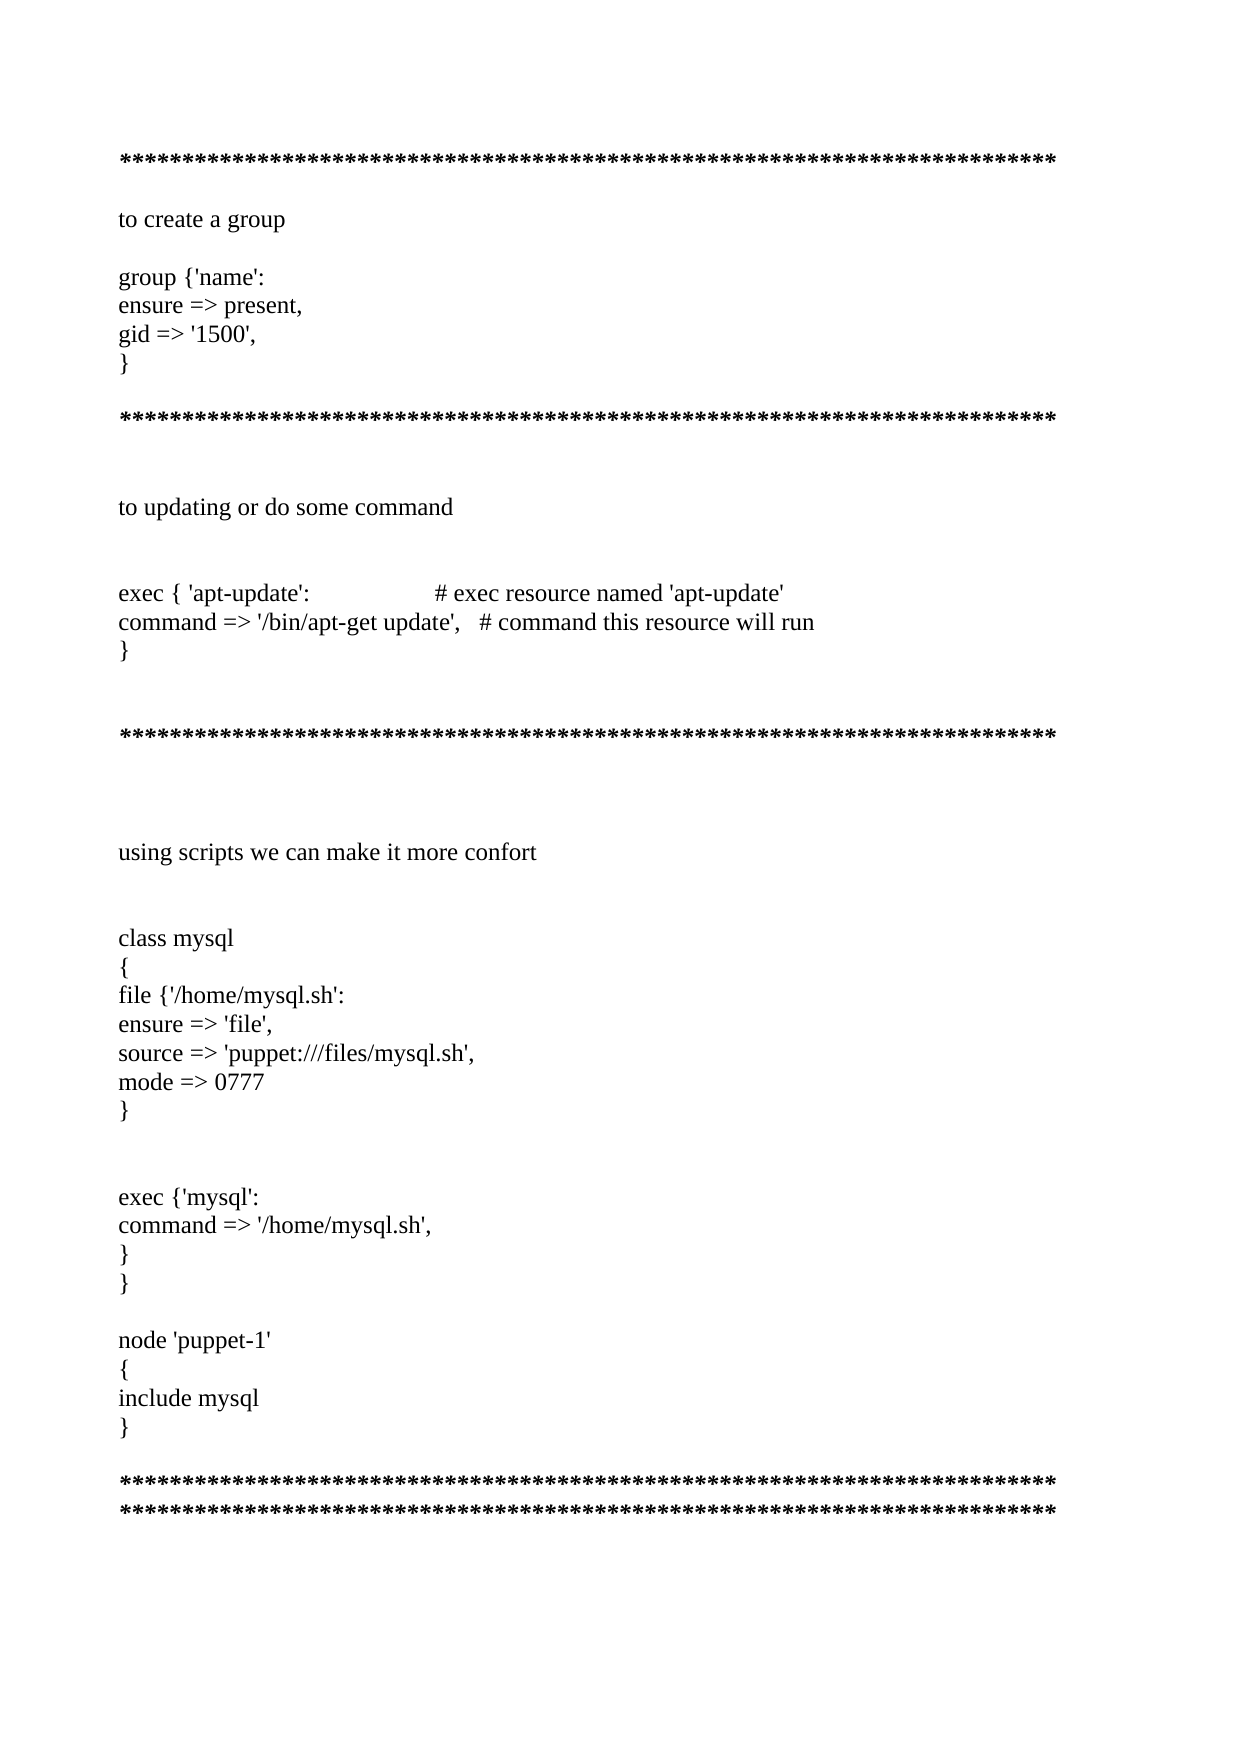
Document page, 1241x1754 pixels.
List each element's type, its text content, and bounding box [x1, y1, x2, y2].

text *************************************************************************** [118, 722, 1122, 751]
text } [118, 348, 1122, 377]
text group {'name': [118, 262, 1122, 291]
text gid => '1500', [118, 319, 1122, 348]
text include mysql [118, 1383, 1122, 1412]
text exec {'mysql': [118, 1182, 1122, 1211]
text } [118, 1412, 1122, 1441]
text { [118, 1354, 1122, 1383]
text } [118, 1268, 1122, 1297]
text command => '/home/mysql.sh', [118, 1211, 1122, 1239]
text file {'/home/mysql.sh': [118, 981, 1122, 1009]
text to create a group [118, 204, 1122, 233]
text using scripts we can make it more confort [118, 837, 1122, 866]
text mode => 0777 [118, 1067, 1122, 1096]
text exec { 'apt-update': # exec resource named 'apt-update' [118, 578, 1122, 607]
text ensure => 'file', [118, 1009, 1122, 1038]
text { [118, 952, 1122, 981]
text } [118, 1096, 1122, 1124]
text node 'puppet-1' [118, 1326, 1122, 1354]
text } [118, 636, 1122, 664]
text class mysql [118, 923, 1122, 952]
text *************************************************************************** [118, 147, 1122, 176]
text to updating or do some command [118, 492, 1122, 521]
text ensure => present, [118, 291, 1122, 319]
text source => 'puppet:///files/mysql.sh', [118, 1038, 1122, 1067]
text *************************************************************************** [118, 406, 1122, 434]
text *************************************************************************** [118, 1498, 1122, 1527]
text *************************************************************************** [118, 1469, 1122, 1498]
text } [118, 1239, 1122, 1268]
text command => '/bin/apt-get update', # command this resource will run [118, 607, 1122, 636]
